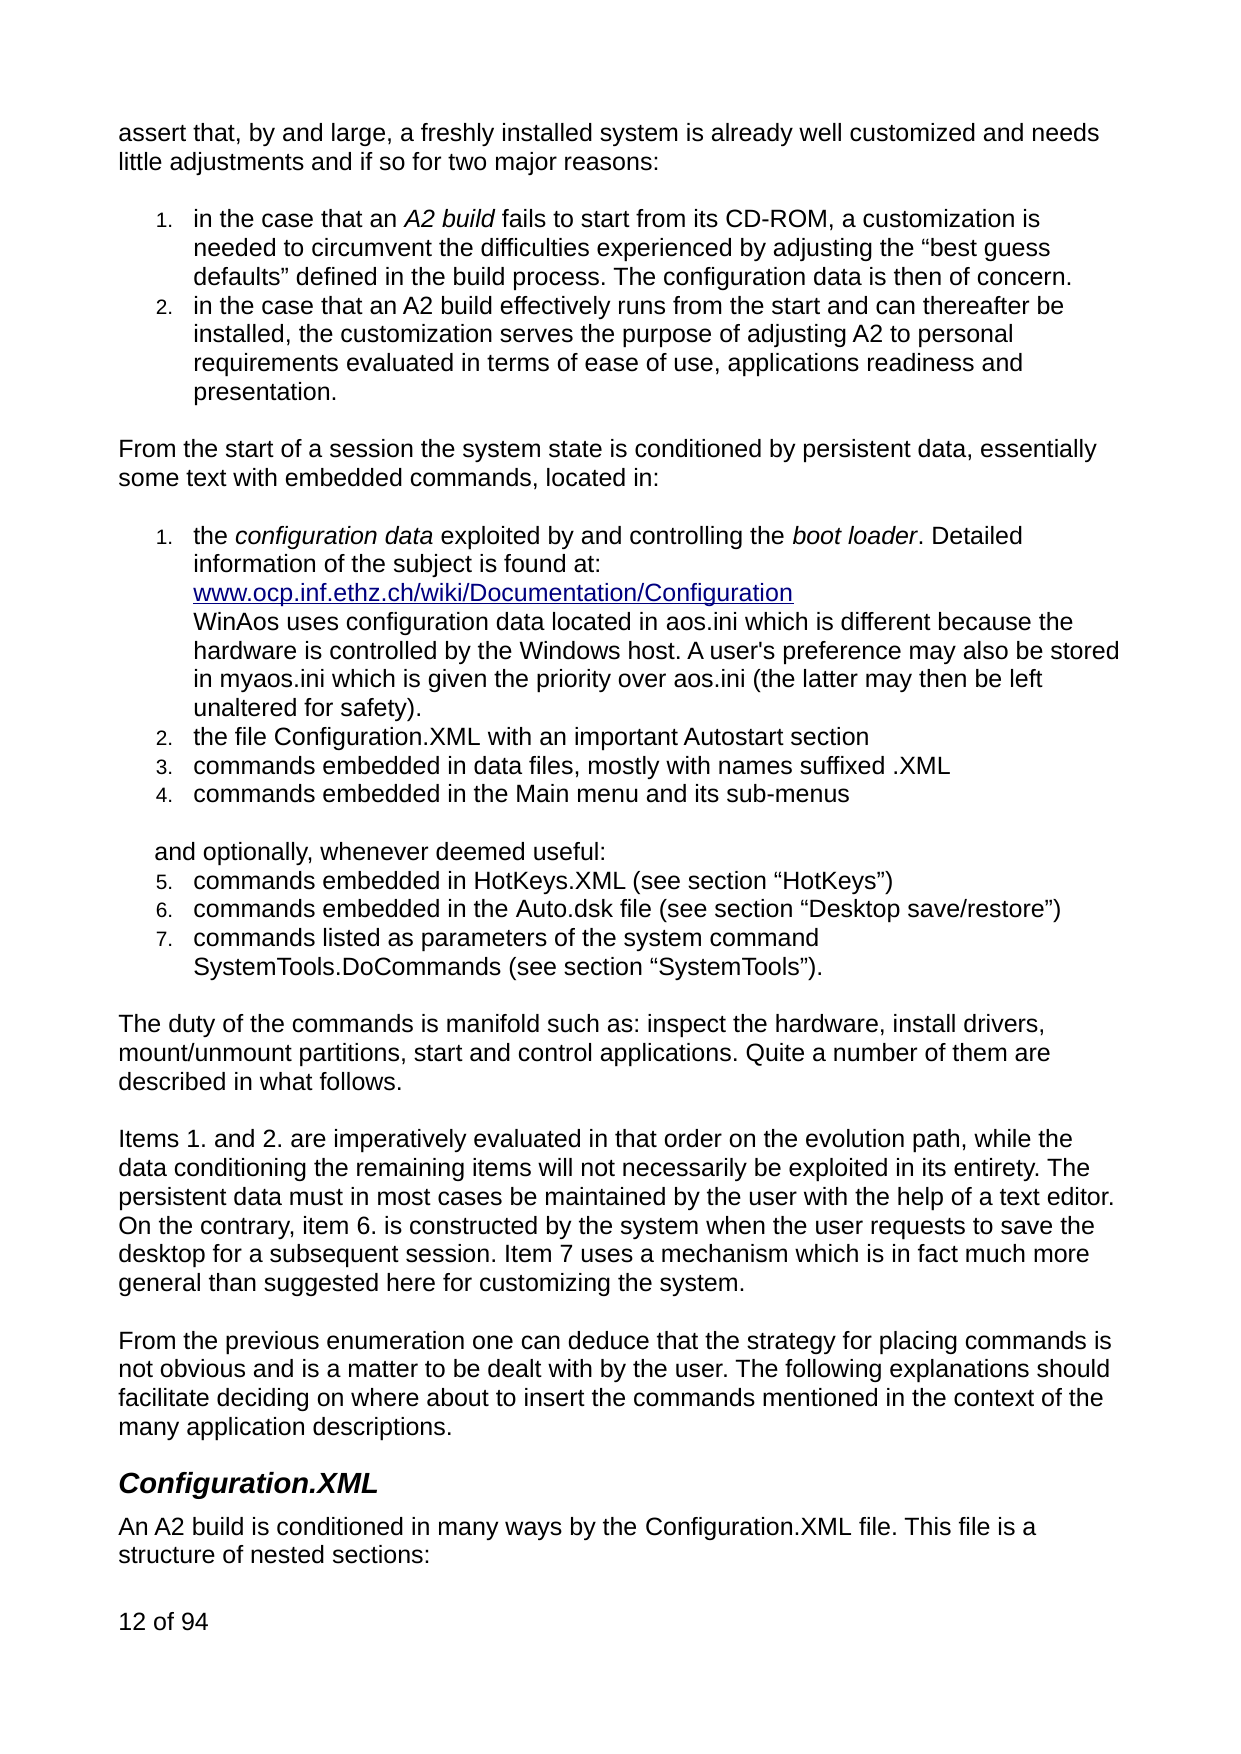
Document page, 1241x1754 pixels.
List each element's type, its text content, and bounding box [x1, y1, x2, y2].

text Items 1. and 2. are imperatively evaluated in that order on the evolution path, while the data conditioning the remaining items will not necessarily be exploited in its entirety. The persistent data must in most cases be maintained by the user with the help of a text editor. On the contrary, item 6. is constructed by the system when the user requests to save the desktop for a subsequent session. Item 7 uses a mechanism which is in fact much more general than suggested here for customizing the system. [118, 1124, 1122, 1297]
subtitle Configuration.XML [118, 1466, 1122, 1499]
list commands embedded in the Main menu and its sub-menus [156, 779, 1122, 808]
text and optionally, whenever deemed useful: [118, 837, 1122, 866]
list commands listed as parameters of the system command SystemTools.DoCommands (see section “SystemTools”). [156, 923, 1122, 981]
text From the previous enumeration one can deduce that the strategy for placing commands is not obvious and is a matter to be dealt with by the user. The following explanations should facilitate deciding on where about to insert the commands mentioned in the context of the many application descriptions. [118, 1326, 1122, 1441]
text The duty of the commands is manifold such as: inspect the hardware, install drivers, mount/unmount partitions, start and control applications. Quite a number of them are described in what follows. [118, 1009, 1122, 1096]
list in the case that an A2 build effectively runs from the start and can thereafter be installed, the customization serves the purpose of adjusting A2 to personal requirements evaluated in terms of ease of use, applications readiness and presentation. [156, 291, 1122, 406]
text An A2 build is conditioned in many ways by the Configuration.XML file. This file is a structure of nested sections: [118, 1512, 1122, 1569]
list in the case that an A2 build fails to start from its CD-ROM, a customization is needed to circumvent the difficulties experienced by adjusting the “best guess defaults” defined in the build process. The configuration data is then of concern. [156, 204, 1122, 291]
list commands embedded in HotKeys.XML (see section “HotKeys”) [156, 866, 1122, 894]
text From the start of a session the system state is conditioned by persistent data, essentially some text with embedded commands, located in: [118, 434, 1122, 492]
list the file Configuration.XML with an important Autostart section [156, 722, 1122, 751]
list commands embedded in the Auto.dsk file (see section “Desktop save/restore”) [156, 894, 1122, 923]
text assert that, by and large, a freshly installed system is already well customized and needs little adjustments and if so for two major reasons: [118, 118, 1122, 176]
list WinAos uses configuration data located in aos.ini which is different because the hardware is controlled by the Windows host. A user's preference may also be stored in myaos.ini which is given the priority over aos.ini (the latter may then be left unaltered for safety). [156, 607, 1122, 722]
list commands embedded in data files, mostly with names suffixed .XML [156, 751, 1122, 779]
list the configuration data exploited by and controlling the boot loader. Detailed information of the subject is found at: www.ocp.inf.ethz.ch/wiki/Documentation/Configuration [156, 521, 1122, 607]
